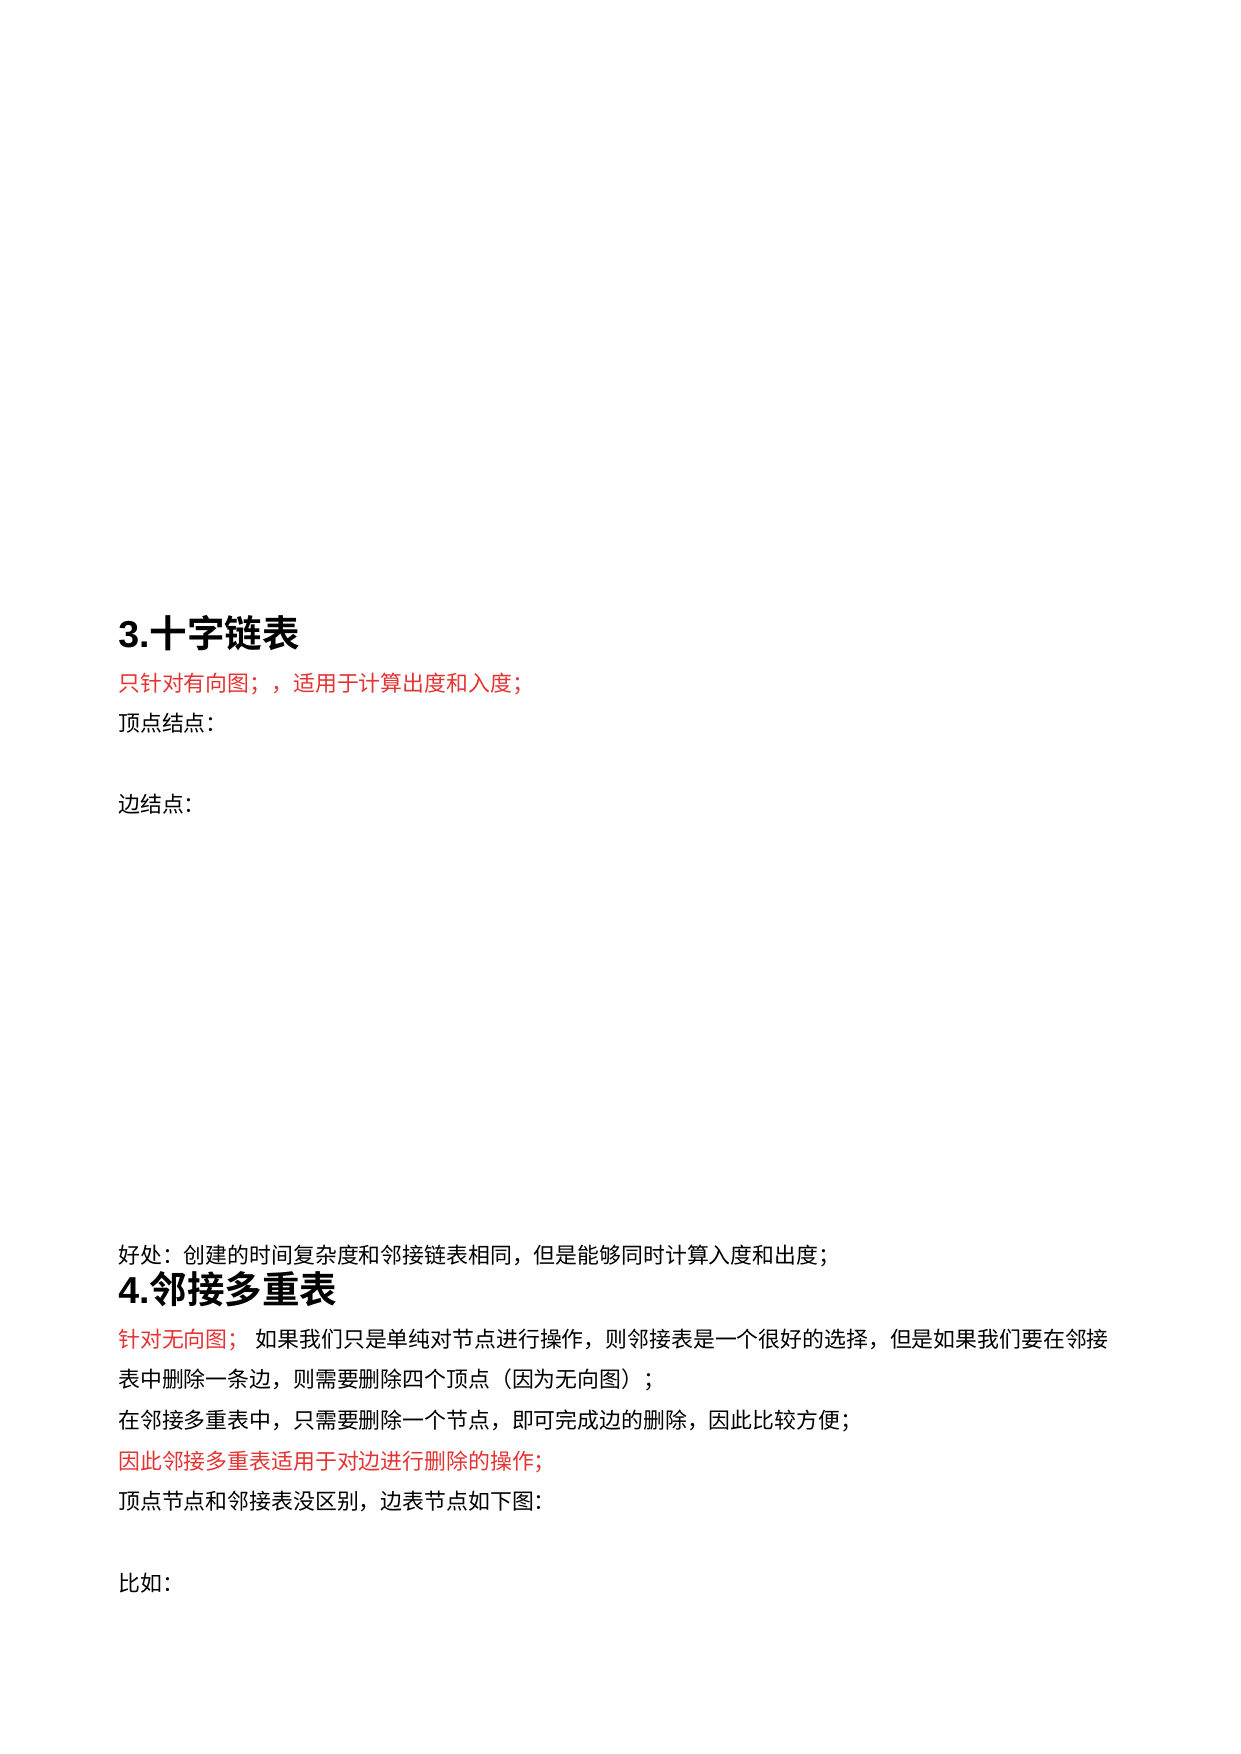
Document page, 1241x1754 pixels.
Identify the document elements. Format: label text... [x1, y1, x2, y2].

text 在邻接多重表中，只需要删除一个节点，即可完成边的删除，因此比较方便； [118, 1393, 1122, 1433]
subtitle 3.十字链表 [118, 612, 1122, 655]
text 顶点结点： [118, 696, 1122, 736]
text 顶点节点和邻接表没区别，边表节点如下图： [118, 1474, 1122, 1514]
text 因此邻接多重表适用于对边进行删除的操作； [118, 1433, 1122, 1474]
text 比如： [118, 1555, 1122, 1596]
text 只针对有向图；，适用于计算出度和入度； [118, 655, 1122, 696]
text 针对无向图； 如果我们只是单纯对节点进行操作，则邻接表是一个很好的选择，但是如果我们要在邻接表中删除一条边，则需要删除四个顶点（因为无向图）； [118, 1311, 1122, 1393]
text 好处：创建的时间复杂度和邻接链表相同，但是能够同时计算入度和出度； [118, 1228, 1122, 1268]
text 边结点： [118, 777, 1122, 817]
subtitle 4.邻接多重表 [118, 1268, 1122, 1311]
